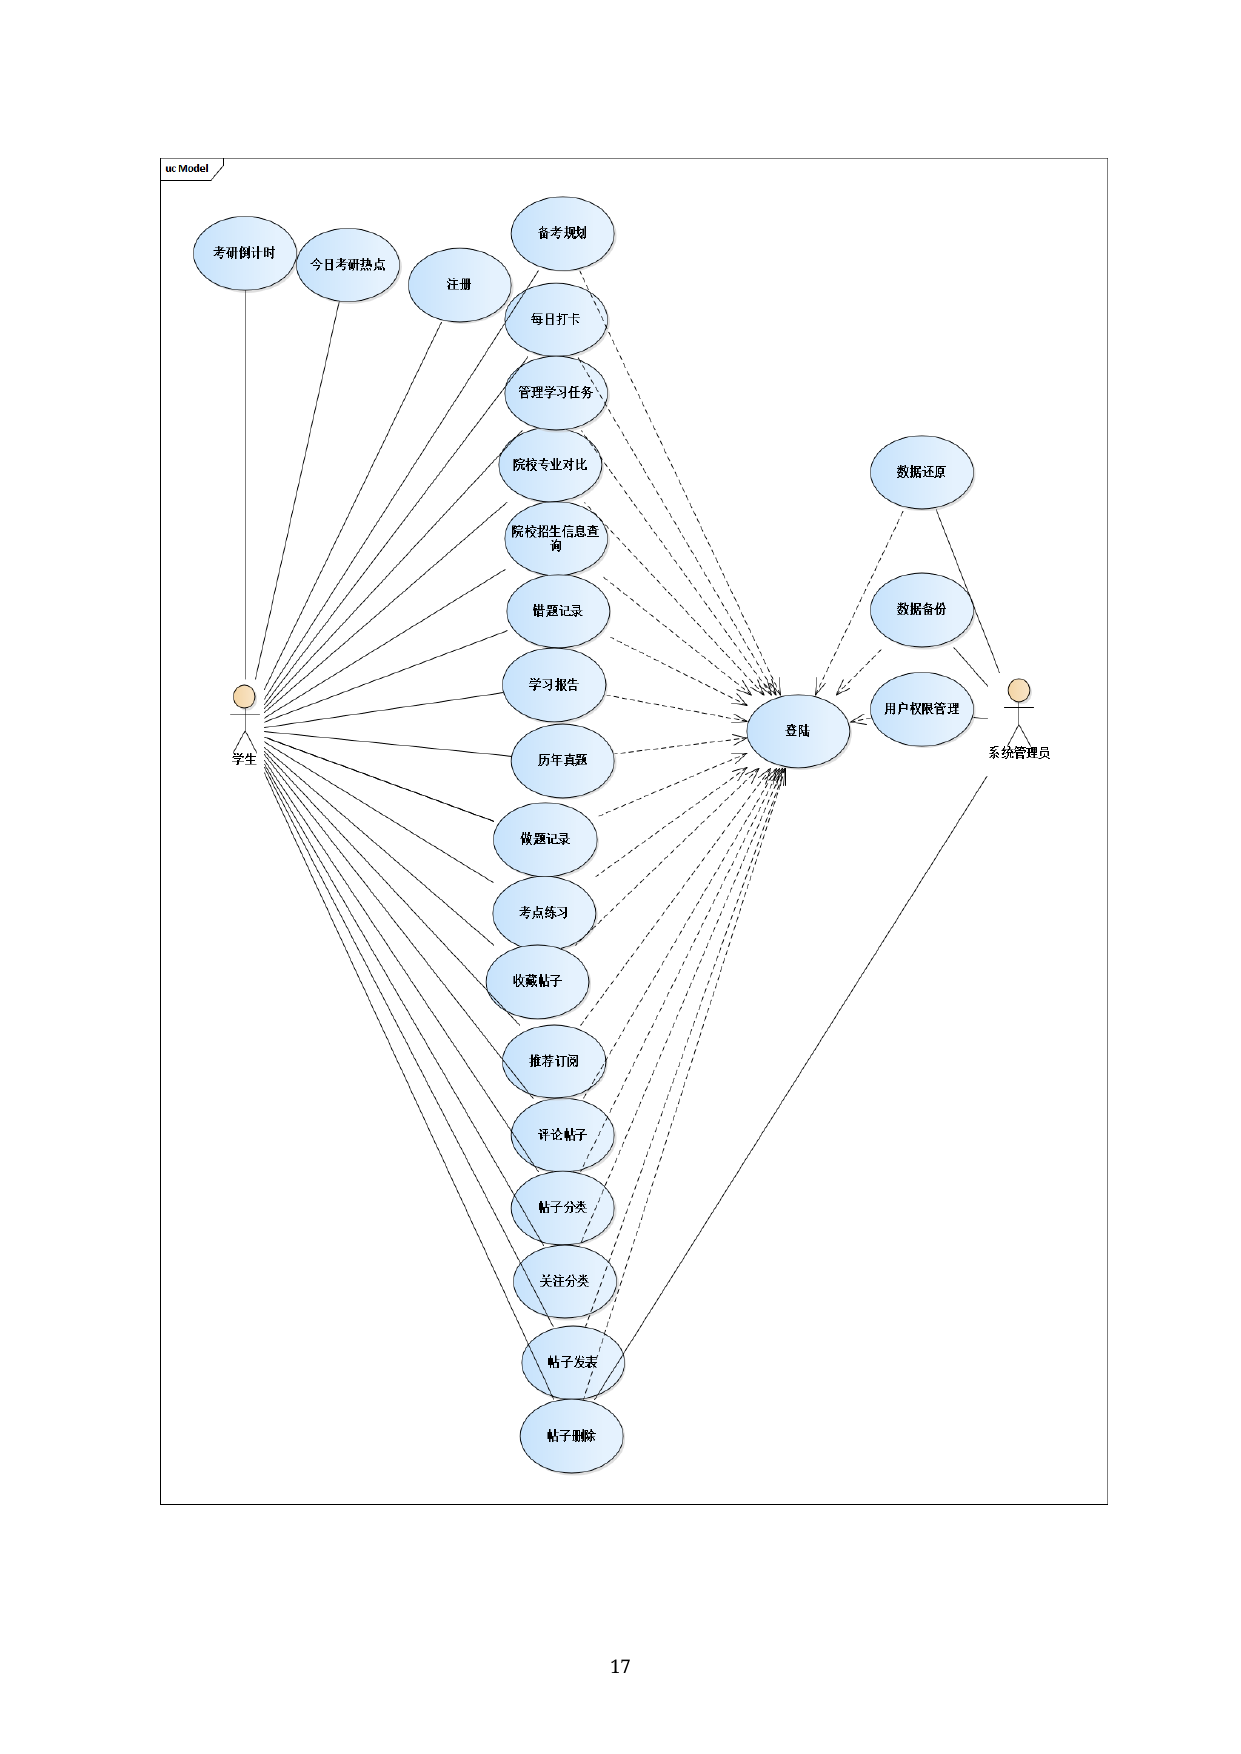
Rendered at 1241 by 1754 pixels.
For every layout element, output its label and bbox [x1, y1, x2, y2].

picture [155, 152, 1113, 1510]
